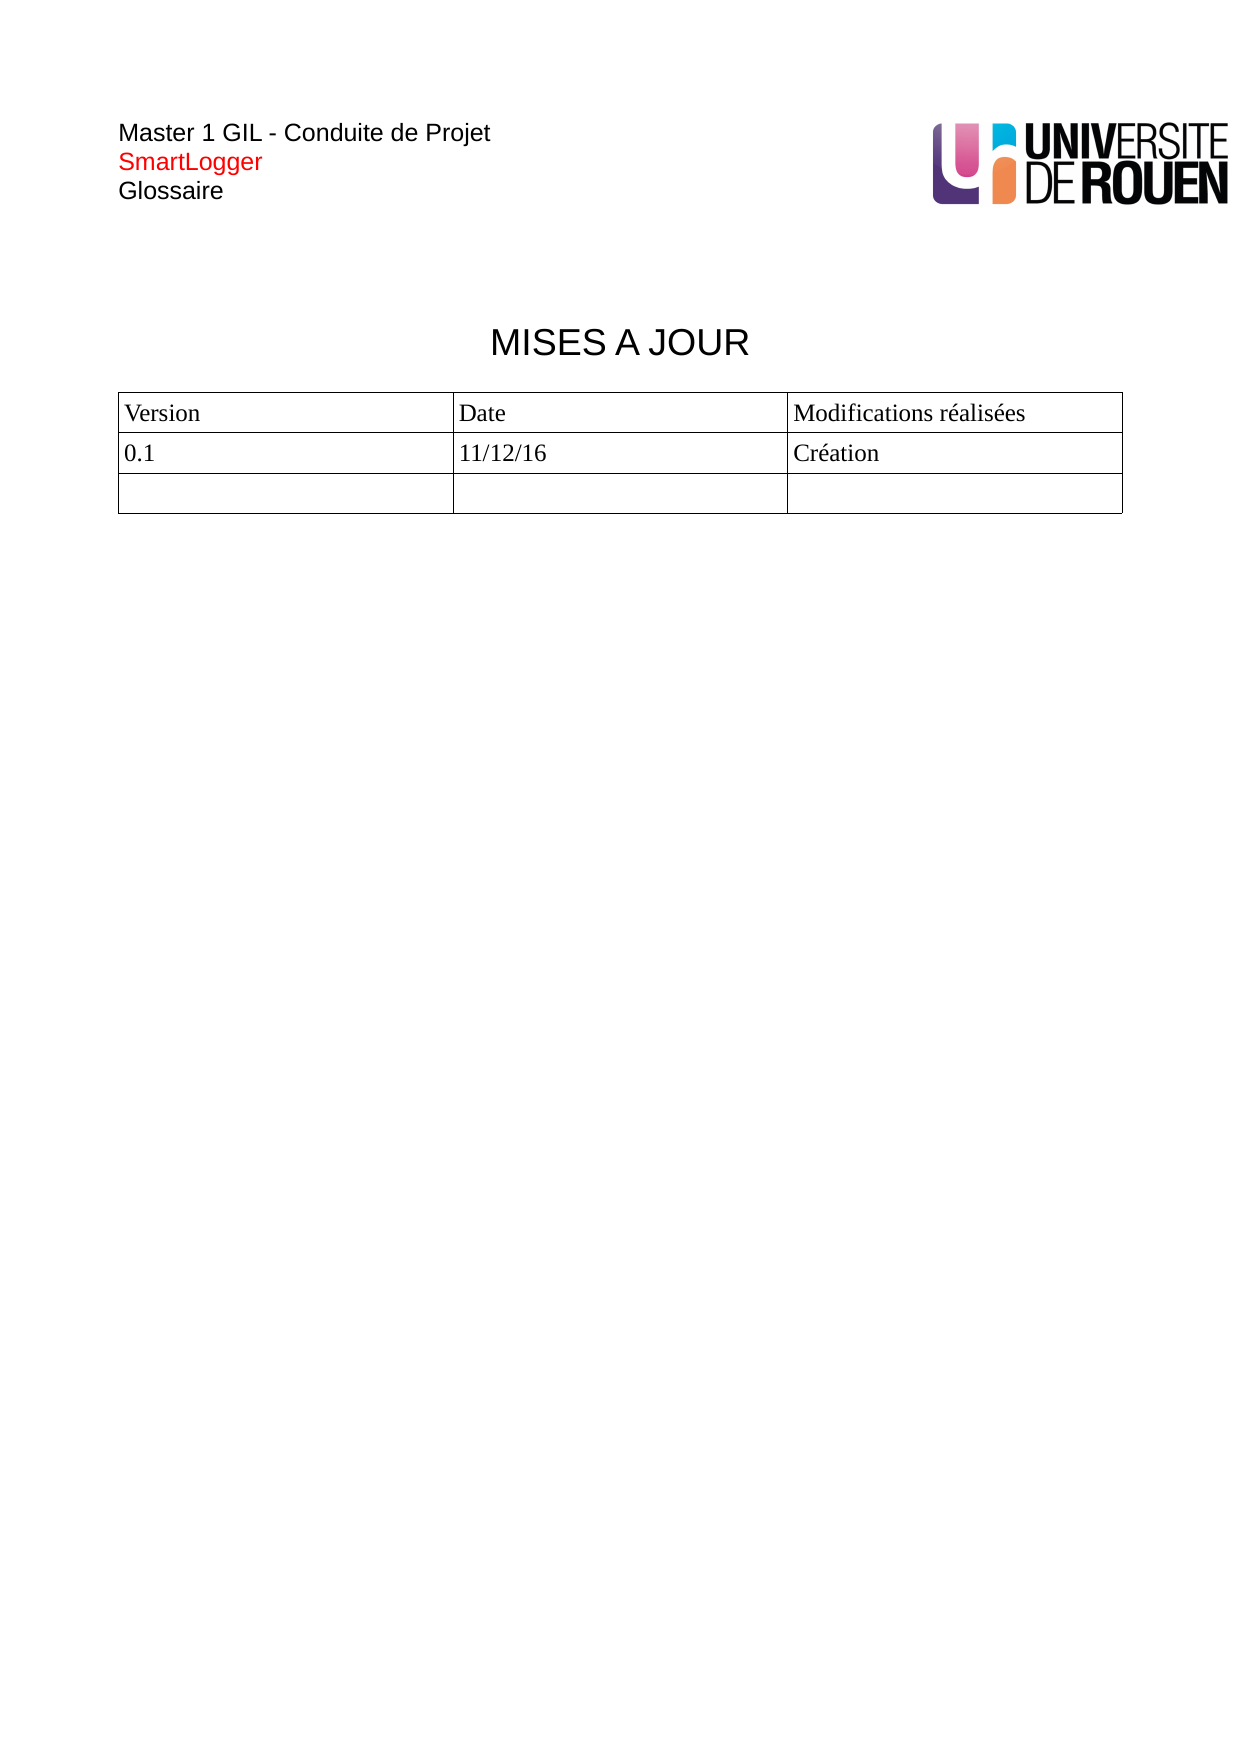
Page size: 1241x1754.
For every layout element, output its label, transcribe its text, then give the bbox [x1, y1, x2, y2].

table_cell 11/12/16 [454, 433, 787, 473]
table_cell [119, 474, 453, 513]
table_cell [788, 474, 1122, 513]
table_header Date [454, 393, 787, 432]
table_header Modifications réalisées [788, 393, 1122, 432]
table_header Version [119, 393, 453, 432]
table_cell [454, 474, 787, 513]
table_cell 0.1 [119, 433, 453, 473]
subtitle MISES A JOUR [118, 320, 1122, 363]
table_cell Création [788, 433, 1122, 473]
picture [931, 121, 1229, 207]
